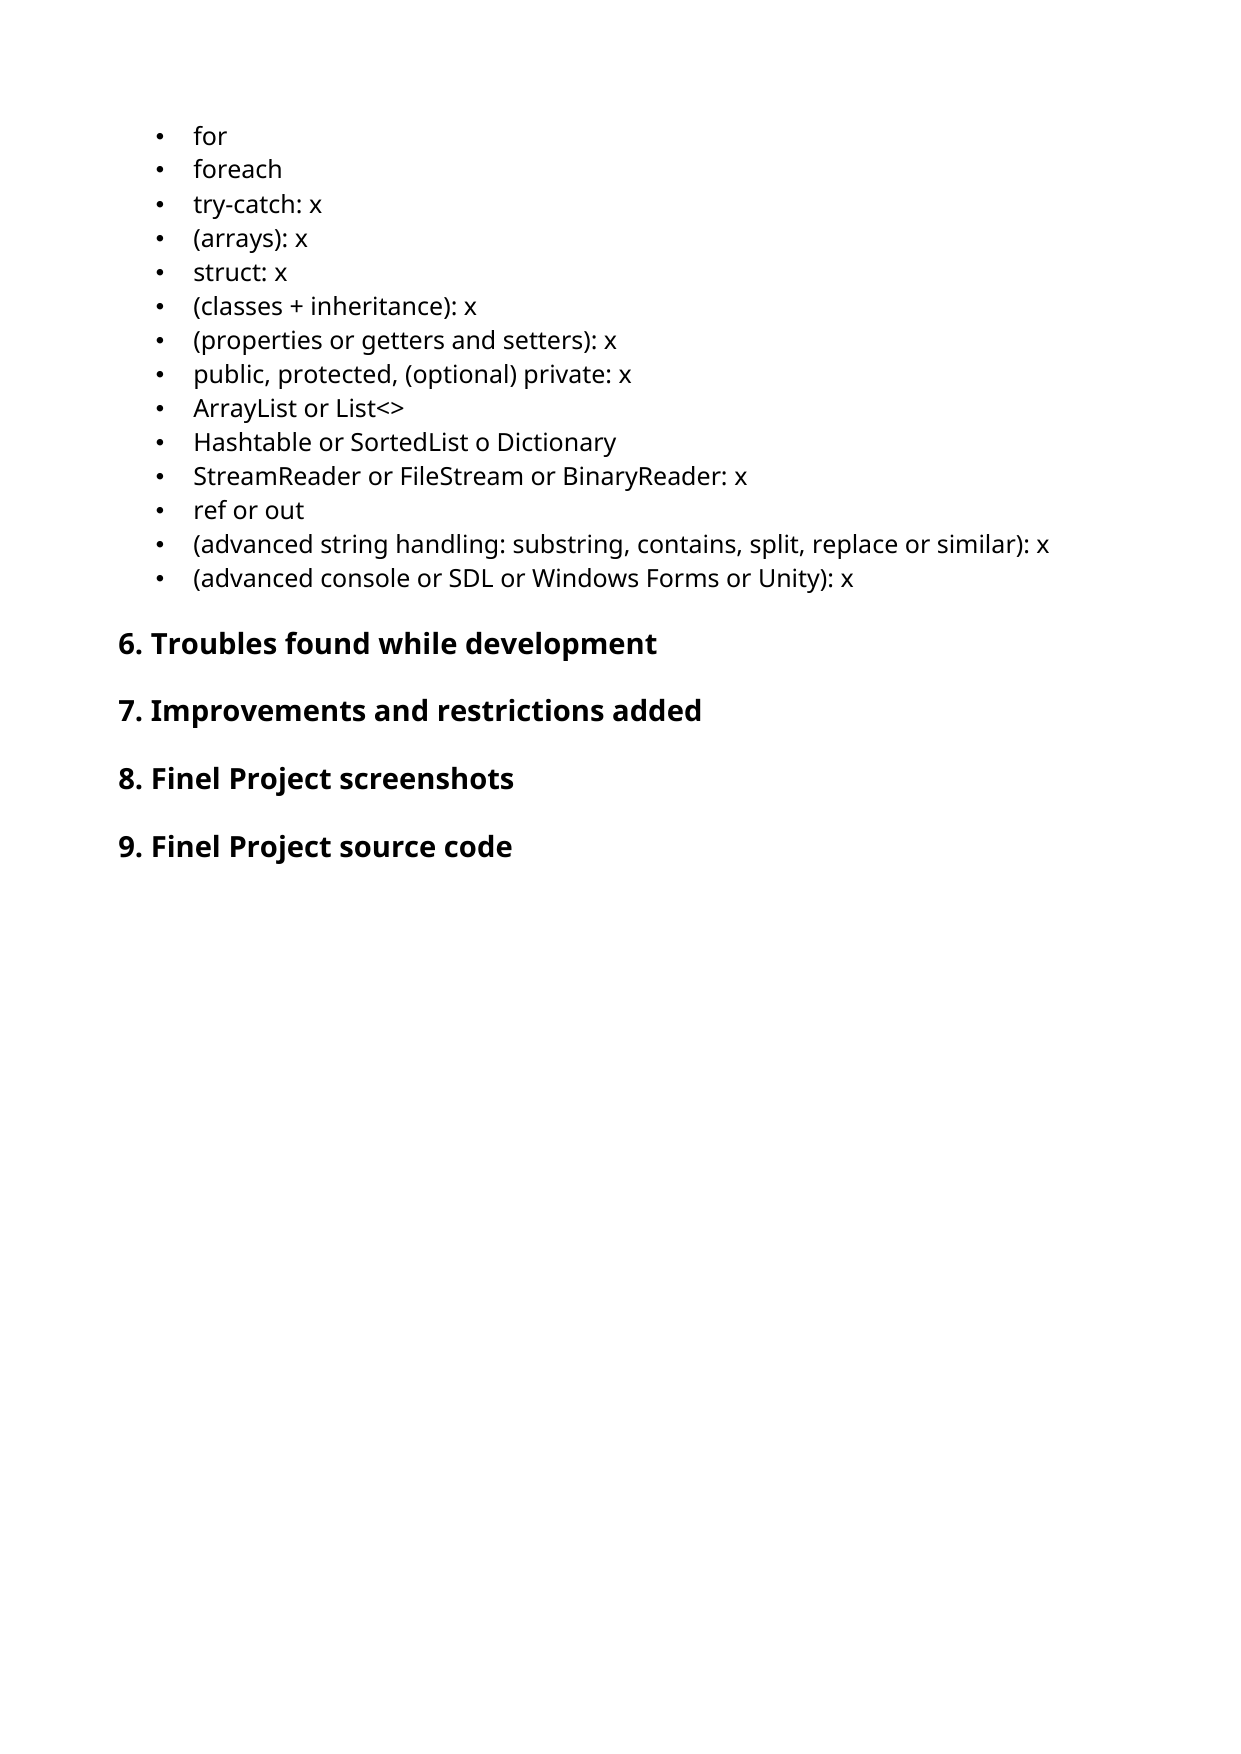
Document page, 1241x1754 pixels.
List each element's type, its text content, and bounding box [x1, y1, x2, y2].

text 7. Improvements and restrictions added [118, 691, 1122, 730]
list (properties or getters and setters): x [156, 322, 1122, 357]
list StreamReader or FileStream or BinaryReader: x [156, 459, 1122, 493]
text 8. Finel Project screenshots [118, 758, 1122, 798]
list foreach [156, 152, 1122, 186]
list for [156, 118, 1122, 152]
list ref or out [156, 493, 1122, 527]
list (advanced string handling: substring, contains, split, replace or similar): x [156, 527, 1122, 561]
text 9. Finel Project source code [118, 826, 1122, 866]
text 6. Troubles found while development [118, 623, 1122, 663]
list try-catch: x [156, 186, 1122, 220]
list (classes + inheritance): x [156, 288, 1122, 322]
list public, protected, (optional) private: x [156, 357, 1122, 391]
list struct: x [156, 254, 1122, 288]
list ArrayList or List<> [156, 391, 1122, 425]
list (advanced console or SDL or Windows Forms or Unity): x [156, 561, 1122, 595]
list (arrays): x [156, 220, 1122, 254]
list Hashtable or SortedList o Dictionary [156, 425, 1122, 459]
